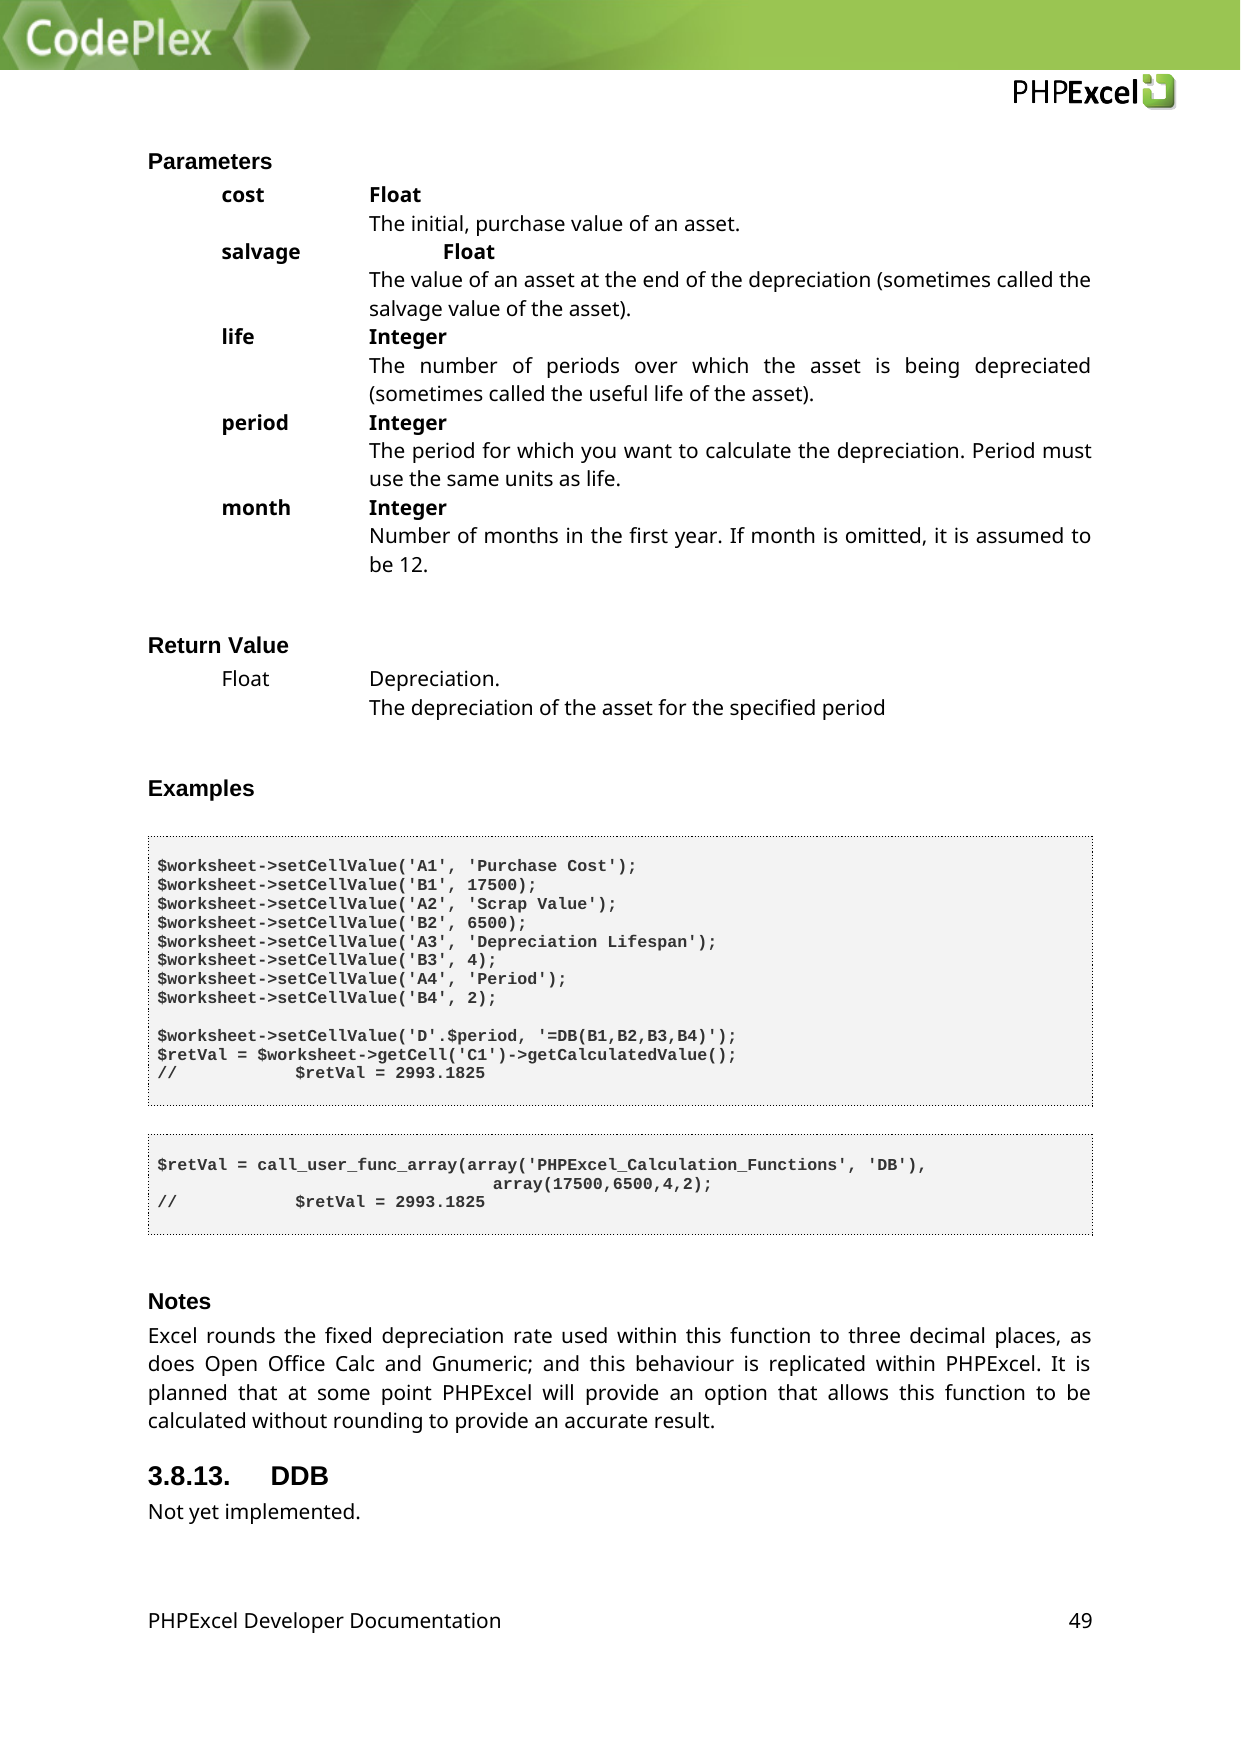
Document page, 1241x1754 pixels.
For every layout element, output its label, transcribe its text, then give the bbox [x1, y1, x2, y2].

text The number of periods over which the asset is being depreciated (sometimes called the useful life of the asset). [369, 351, 1093, 408]
text The value of an asset at the end of the depreciation (sometimes called the salvage value of the asset). [369, 266, 1093, 322]
text $retVal = $worksheet->getCell('C1')->getCalculatedValue(); [148, 1043, 1093, 1062]
text $worksheet->setCellValue('B3', 4); [148, 949, 1093, 968]
text $worksheet->setCellValue('B2', 6500); [148, 911, 1093, 930]
subtitle Examples [148, 775, 1093, 801]
subtitle Parameters [148, 148, 1093, 174]
text // $retVal = 2993.1825 [148, 1062, 1093, 1081]
text $retVal = call_user_func_array(array('PHPExcel_Calculation_Functions', 'DB'), [148, 1153, 1093, 1172]
text Float Depreciation. [148, 664, 1093, 693]
text Number of months in the first year. If month is omitted, it is assumed to be 12. [369, 521, 1093, 578]
text $worksheet->setCellValue('A2', 'Scrap Value'); [148, 892, 1093, 911]
text Not yet implemented. [148, 1497, 1093, 1526]
text $worksheet->setCellValue('D'.$period, '=DB(B1,B2,B3,B4)'); [148, 1024, 1093, 1043]
text $worksheet->setCellValue('A4', 'Period'); [148, 968, 1093, 987]
subtitle Return Value [148, 632, 1093, 658]
text $worksheet->setCellValue('B1', 17500); [148, 873, 1093, 892]
text The depreciation of the asset for the specified period [295, 693, 1093, 721]
text The period for which you want to calculate the depreciation. Period must use the same units as life. [369, 436, 1093, 493]
text life Integer [148, 322, 1093, 351]
text array(17500,6500,4,2); [148, 1172, 1093, 1191]
text // $retVal = 2993.1825 [148, 1191, 1093, 1210]
text month Integer [148, 493, 1093, 521]
text Excel rounds the fixed depreciation rate used within this function to three decimal places, as does Open Office Calc and Gnumeric; and this behaviour is replicated within PHPExcel. It is planned that at some point PHPExcel will provide an option that allows this function to be calculated without rounding to provide an accurate result. [148, 1321, 1093, 1435]
subtitle DDB [148, 1460, 1093, 1491]
text period Integer [148, 408, 1093, 436]
text $worksheet->setCellValue('A1', 'Purchase Cost'); [148, 854, 1093, 873]
text $worksheet->setCellValue('A3', 'Depreciation Lifespan'); [148, 930, 1093, 949]
subtitle Notes [148, 1288, 1093, 1315]
text $worksheet->setCellValue('B4', 2); [148, 987, 1093, 1005]
text salvage Float [148, 237, 1093, 266]
text cost Float [148, 180, 1093, 209]
text The initial, purchase value of an asset. [369, 209, 1093, 237]
